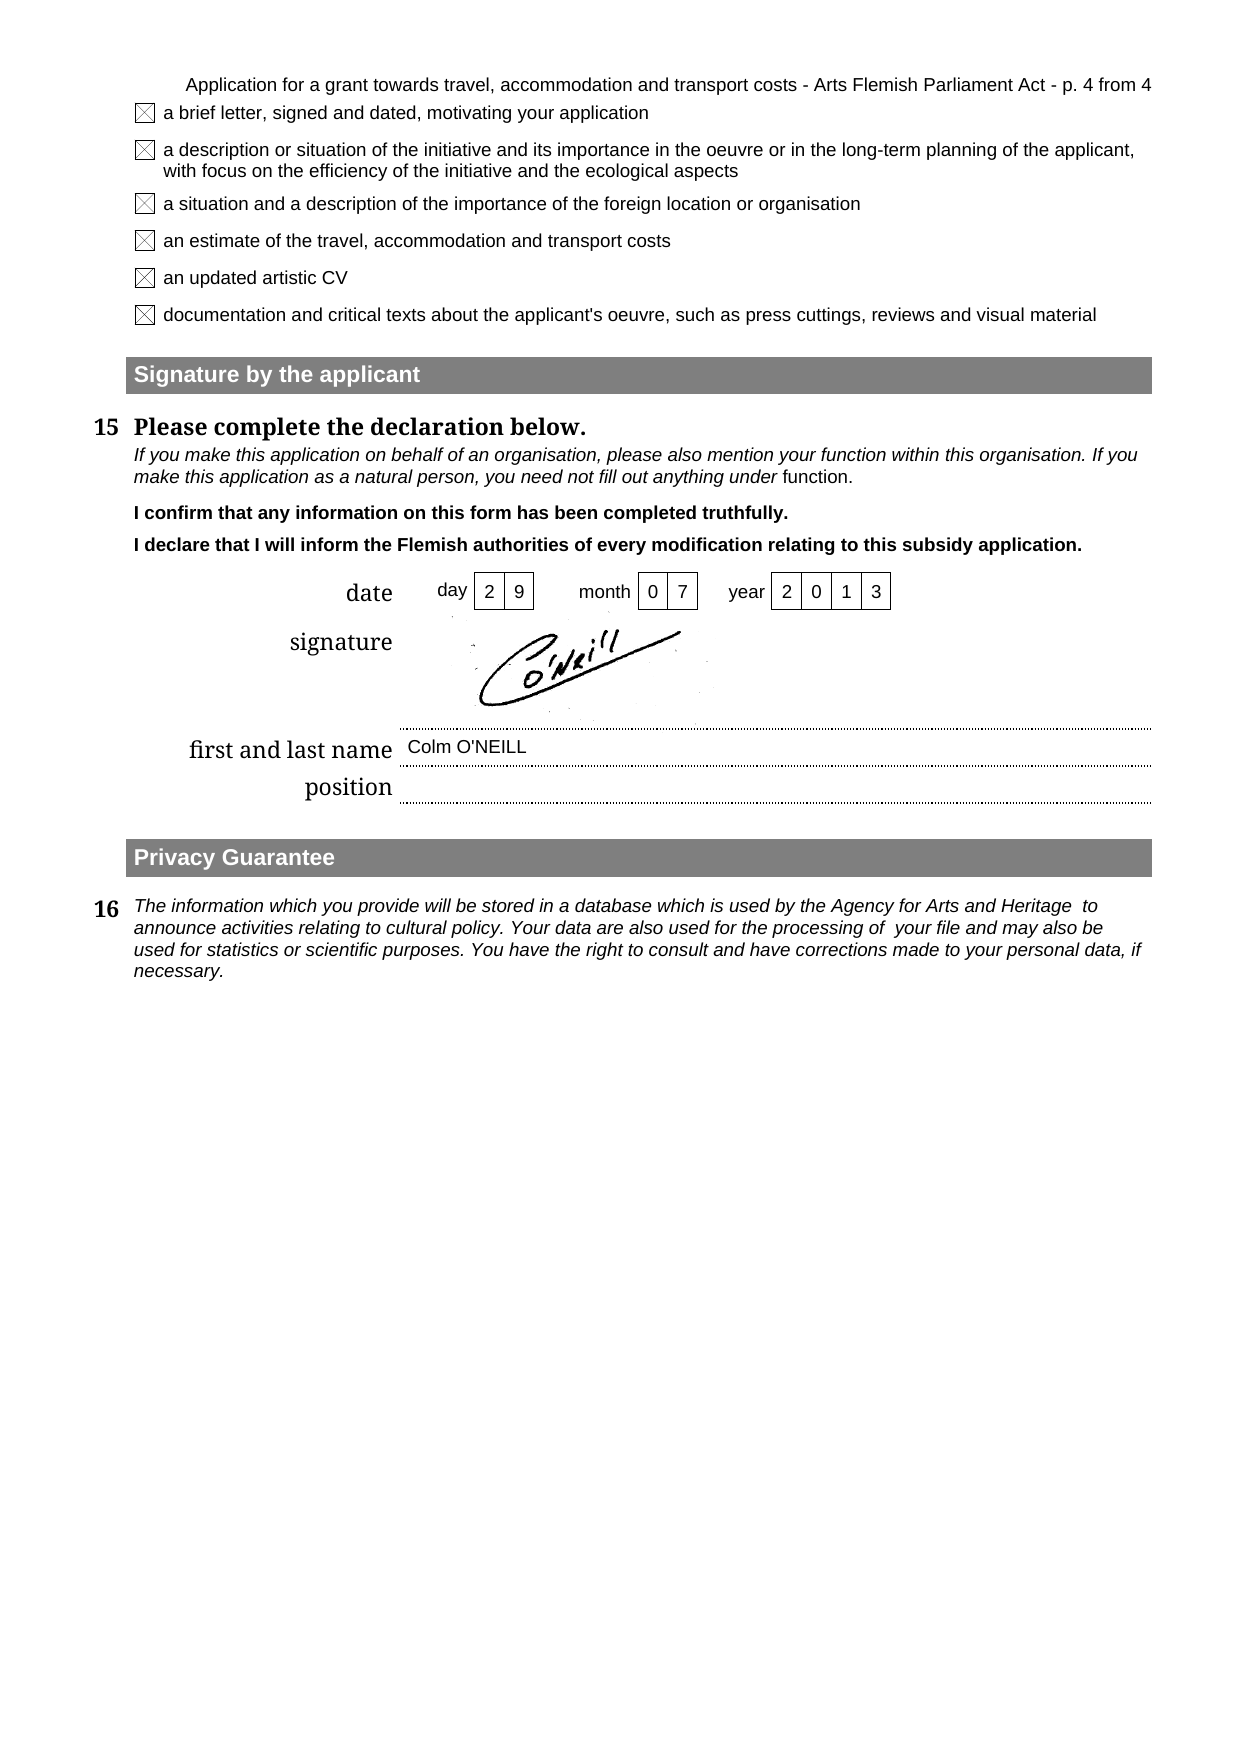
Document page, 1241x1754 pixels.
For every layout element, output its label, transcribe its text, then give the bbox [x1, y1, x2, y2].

table_cell 2 [772, 573, 801, 609]
picture [448, 611, 724, 733]
table_cell [81, 133, 126, 186]
table_cell position [126, 765, 400, 802]
table_cell day [400, 572, 474, 609]
table_cell Signature by the applicant [126, 357, 1152, 394]
table_cell 16 [81, 889, 126, 986]
table_cell [81, 765, 126, 802]
table_cell date [126, 572, 400, 609]
table_cell a situation and a description of the importance of the foreign location or organisation [156, 186, 1152, 223]
table_cell 3 [862, 573, 890, 609]
table_cell [81, 357, 126, 394]
table_cell 7 [668, 573, 697, 609]
table_cell The information which you provide will be stored in a database which is used by the Agency for Arts and Heritage to announce activities relating to cultural policy. Your data are also used for the processing of your file and may also be used for statistics or scientific purposes. You have the right to consult and have corrections made to your personal data, if necessary. [126, 889, 1152, 986]
table_cell 9 [505, 573, 533, 609]
table_cell month [534, 572, 638, 609]
table_cell 15 [81, 407, 126, 491]
table_cell Colm O'NEILL [400, 728, 1152, 765]
table_cell [81, 728, 126, 765]
table_cell [126, 186, 156, 223]
table_cell [81, 560, 1152, 572]
table_cell [126, 260, 156, 298]
table_cell [126, 802, 1152, 839]
table_cell [126, 133, 156, 186]
table_cell [81, 839, 126, 877]
table_cell [81, 802, 126, 839]
table_cell a description or situation of the initiative and its importance in the oeuvre or in the long-term planning of the applicant, with focus on the efficiency of the initiative and the ecological aspects [156, 133, 1152, 186]
table_header [81, 341, 1152, 357]
table_cell [126, 298, 156, 335]
table_cell [891, 572, 1152, 609]
table_cell [400, 765, 1152, 802]
table_cell [81, 491, 126, 559]
table_cell 2 [475, 573, 504, 609]
table_cell Privacy Guarantee [126, 839, 1152, 877]
table_cell [400, 622, 448, 728]
table_cell [81, 95, 126, 132]
table_cell a brief letter, signed and dated, motivating your application [156, 95, 1152, 132]
table_cell 0 [639, 573, 667, 609]
table_cell [81, 186, 126, 223]
table_cell year [698, 572, 771, 609]
table_cell 0 [802, 573, 831, 609]
table_cell an updated artistic CV [156, 260, 1152, 298]
table_cell documentation and critical texts about the applicant's oeuvre, such as press cuttings, reviews and visual material [156, 298, 1152, 335]
table_cell Please complete the declaration below. If you make this application on behalf of an organisation, please also mention your function within this organisation. If you make this application as a natural person, you need not fill out anything under function. [126, 407, 1152, 491]
table_cell [81, 572, 126, 609]
table_cell [81, 298, 126, 335]
table_cell an estimate of the travel, accommodation and transport costs [156, 223, 1152, 260]
table_cell [81, 877, 1152, 889]
table_cell [126, 95, 156, 132]
table_cell [81, 260, 126, 298]
table_cell [81, 609, 1152, 622]
table_cell 1 [832, 573, 861, 609]
table_cell I confirm that any information on this form has been completed truthfully. I declare that I will inform the Flemish authorities of every modification relating to this subsidy application. [126, 491, 1152, 559]
table_cell [81, 394, 1152, 407]
table_cell [724, 622, 1152, 728]
table_cell signature [126, 622, 400, 728]
table_cell [81, 223, 126, 260]
table_cell first and last name [126, 728, 400, 765]
table_cell [126, 223, 156, 260]
table_cell [81, 622, 126, 728]
